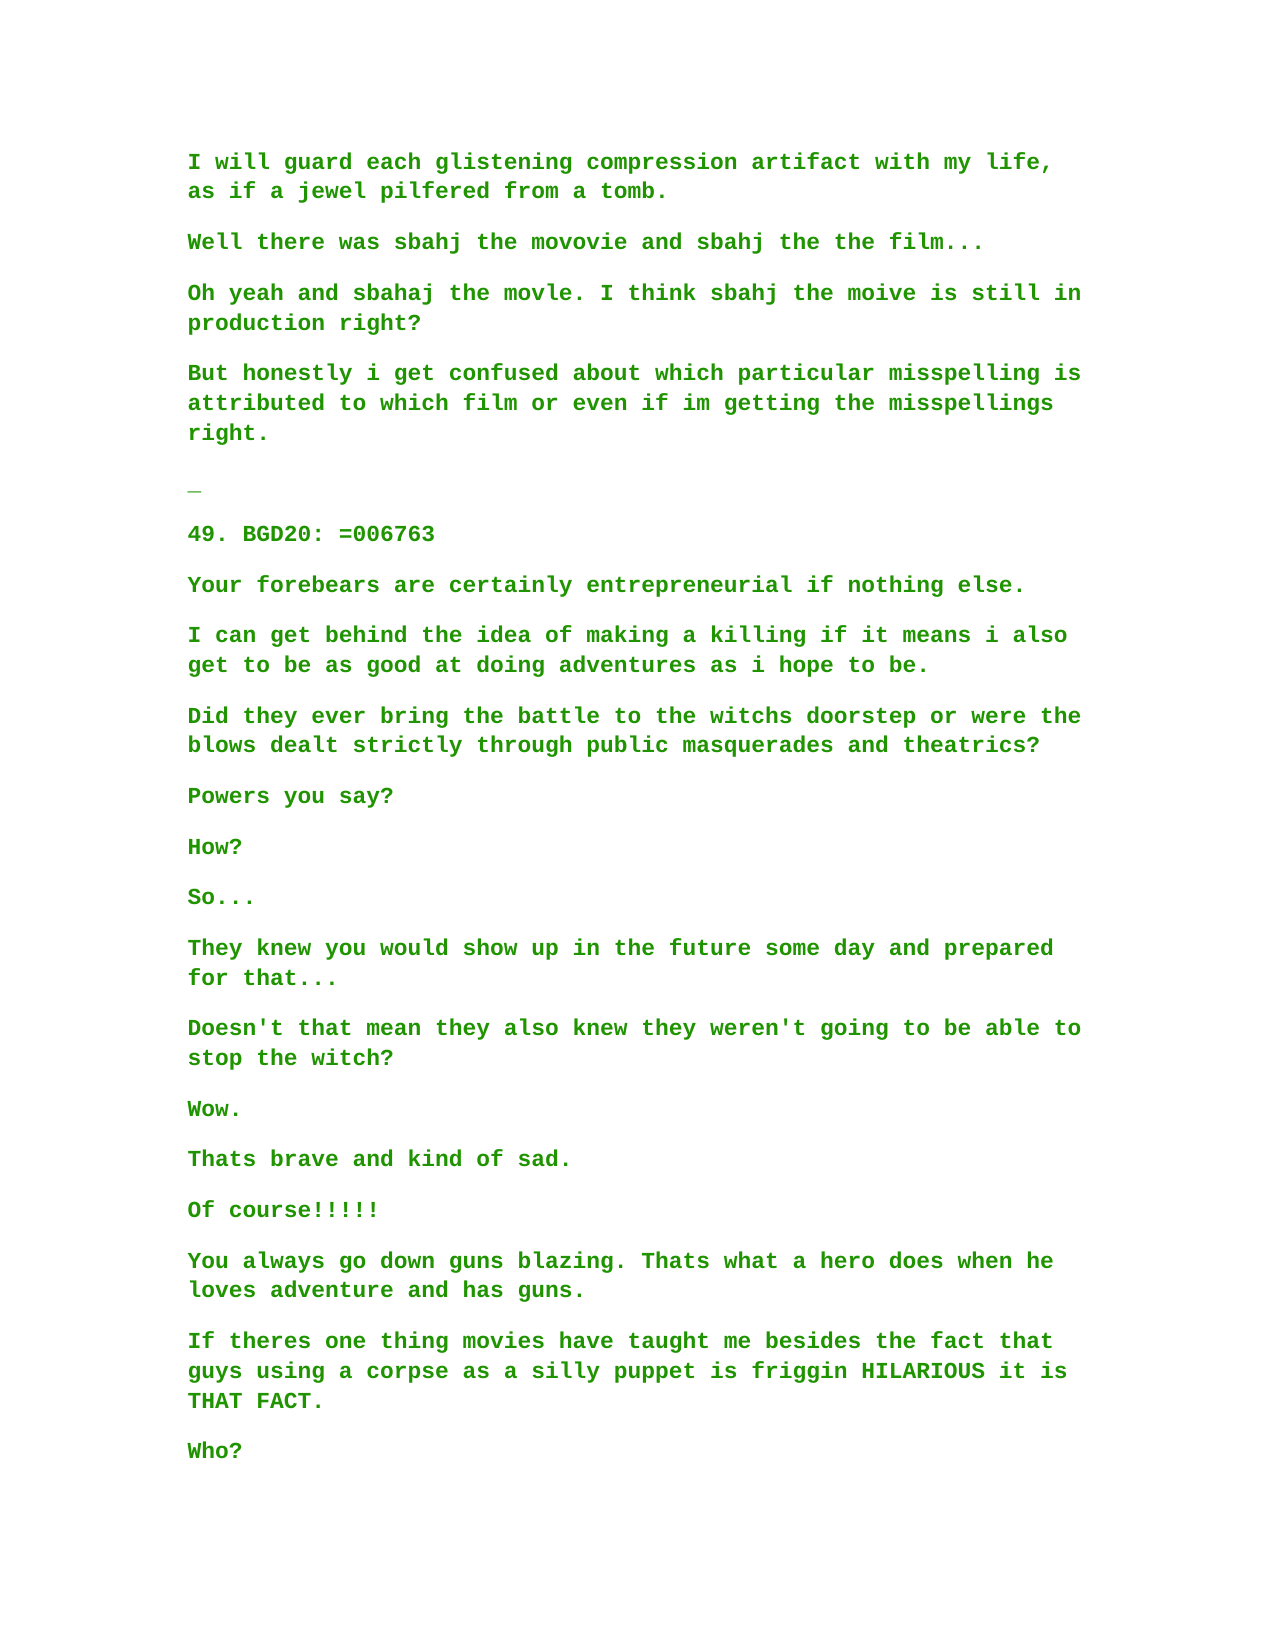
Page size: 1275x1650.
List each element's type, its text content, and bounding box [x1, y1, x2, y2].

text But honestly i get confused about which particular misspelling is attributed to which film or even if im getting the misspellings right. [187, 361, 1087, 447]
text Your forebears are certainly entrepreneurial if nothing else. [187, 573, 1087, 599]
text I can get behind the idea of making a killing if it means i also get to be as good at doing adventures as i hope to be. [187, 623, 1087, 679]
text _ [187, 472, 1087, 498]
text I will guard each glistening compression artifact with my life, as if a jewel pilfered from a tomb. [187, 150, 1087, 206]
text If theres one thing movies have taught me besides the fact that guys using a corpse as a silly puppet is friggin HILARIOUS it is THAT FACT. [187, 1329, 1087, 1415]
text Thats brave and kind of sad. [187, 1148, 1087, 1174]
text Did they ever bring the battle to the witchs doorstep or were the blows dealt strictly through public masquerades and theatrics? [187, 704, 1087, 760]
text Of course!!!!! [187, 1198, 1087, 1224]
text They knew you would show up in the future some day and prepared for that... [187, 936, 1087, 992]
text Doesn't that mean they also knew they weren't going to be able to stop the witch? [187, 1017, 1087, 1072]
text Wow. [187, 1097, 1087, 1123]
text So... [187, 886, 1087, 912]
text Well there was sbahj the movovie and sbahj the the film... [187, 230, 1087, 256]
text Oh yeah and sbahaj the movle. I think sbahj the moive is still in production right? [187, 281, 1087, 337]
text How? [187, 835, 1087, 861]
text Who? [187, 1439, 1087, 1466]
text 49. BGD20: =006763 [187, 522, 1087, 548]
text Powers you say? [187, 784, 1087, 810]
text You always go down guns blazing. Thats what a hero does when he loves adventure and has guns. [187, 1249, 1087, 1305]
